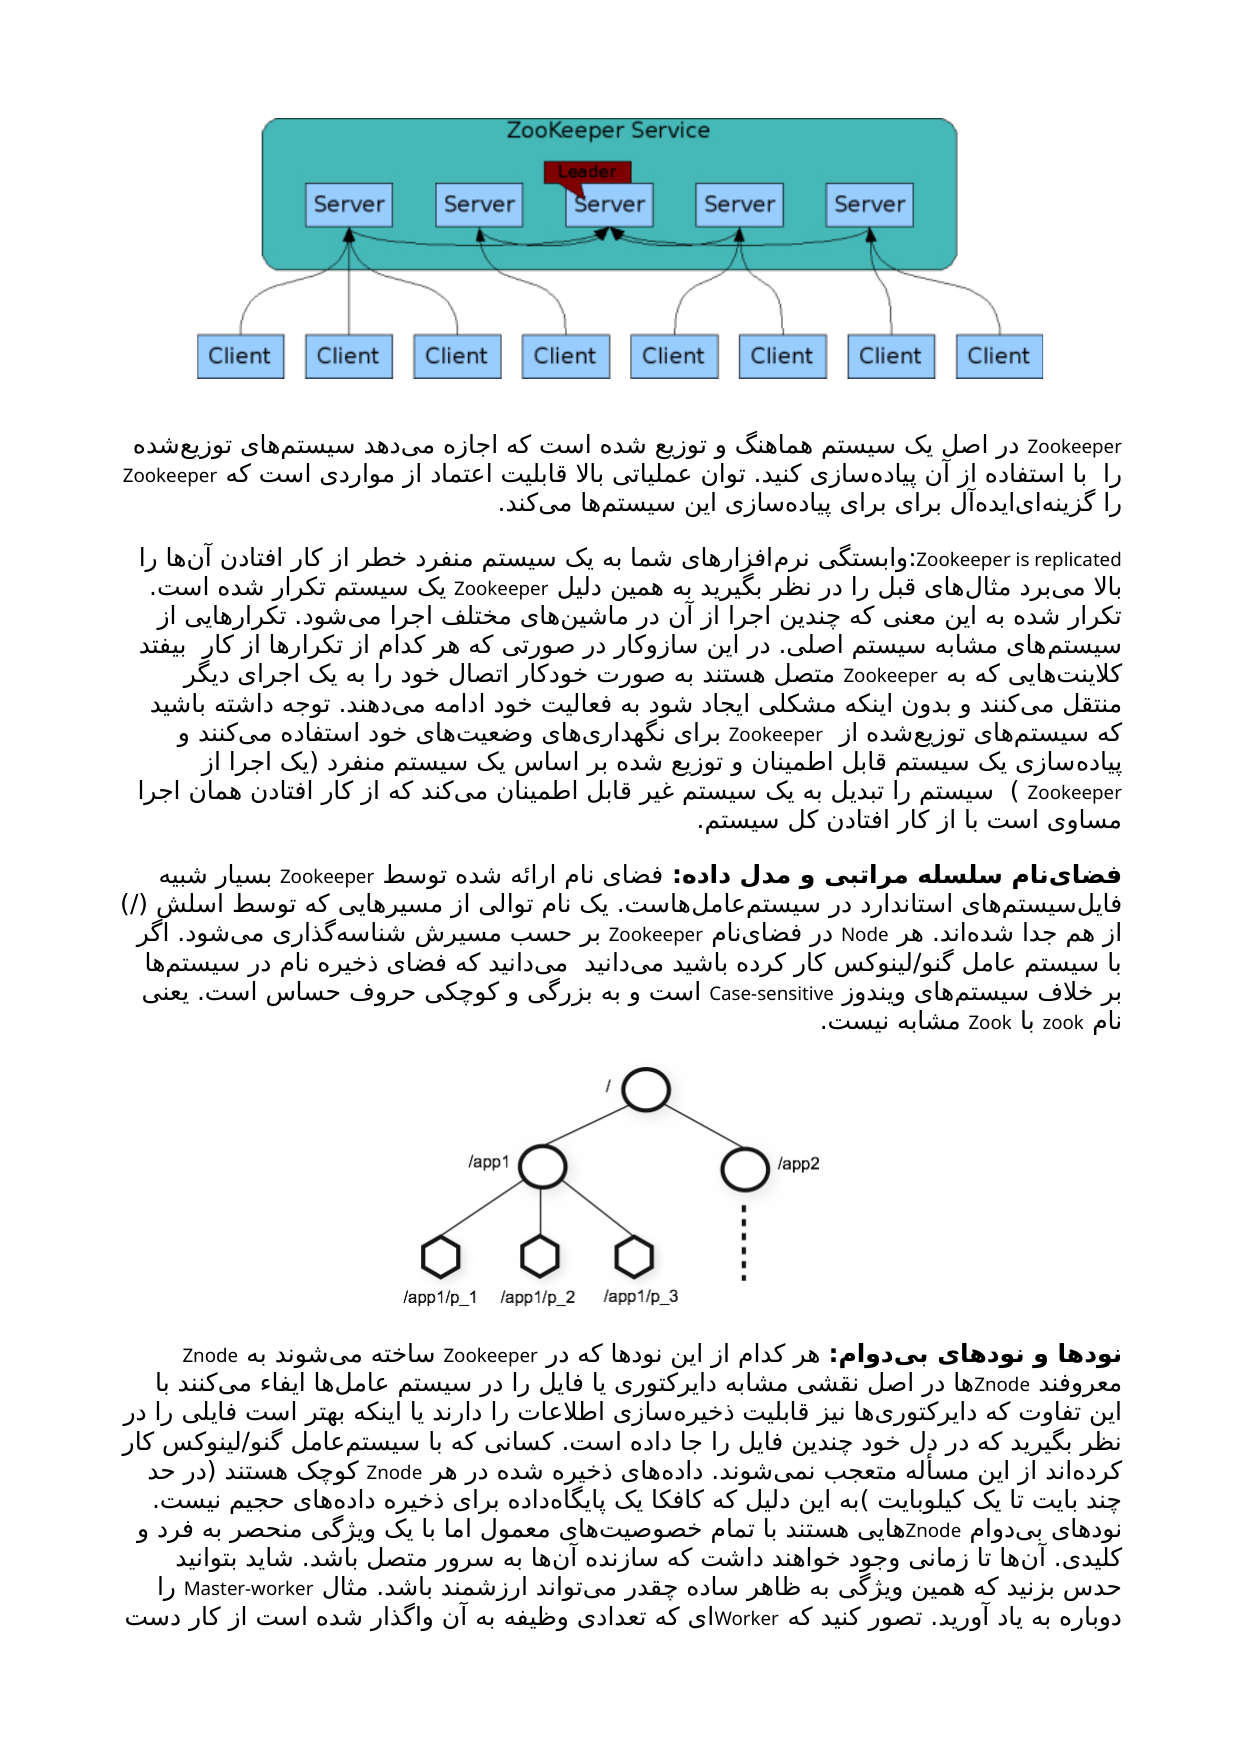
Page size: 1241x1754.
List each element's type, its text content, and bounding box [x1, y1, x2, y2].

picture [197, 118, 1044, 379]
picture [399, 1060, 842, 1314]
text نودها و نودهای بی‌دوام: هر کدام از این نودها که در Zookeeper ساخته می‌شوند به Znode معروفند Znode‌ها در اصل نقشی مشابه دایرکتوری یا فایل‌ را در سیستم‌ عامل‌ها ایفاء می‌کنند با این تفاوت که دایرکتوری‌ها نیز قابلیت ذخیره‌سازی اطلاعات را دارند یا اینکه بهتر است فایلی را در نظر بگیرید که در دل خود چندین فایل را جا داده است. کسانی که با سیستم‌‌عامل گنو‌/لینوکس کار کرده‌اند از این مسأله متعجب نمی‌شوند. داده‌های ذخیره شده در هر Znode کوچک هستند (در حد چند بایت تا یک کیلوبایت )‌به این دلیل که کافکا یک پایگاه‌داده برای ذخیره‌ داده‌های حجیم نیست. نودهای بی‌دوام Znodeهایی هستند با تمام خصوصیت‌های معمول اما با یک ویژگی منحصر به فرد و کلیدی. آن‌ها تا زمانی وجود خواهند داشت که سازنده‌ آن‌ها به سرور متصل باشد. شاید بتوانید حدس بزنید که همین ویژگی به ظاهر ساده چقدر می‌تواند ارزشمند باشد. مثال Master-worker را دوباره به یاد آورید. تصور کنید که Workerای که تعدادی وظیفه به آن واگذار شده است از کار دست می‌کشد و یا اینکه به دلیل قطعی ارتباط و یا خرابی دیگر قادر به پاسخگویی نیست اینجاست که Master باید سریعاً از این وضعیت مطلع شود و وظایف محول شده را به ‌worker دیگری واگذار کند. با توجه به امکان نودهای‌ بی‌دوام (Ephemeral) هر کاربر کافی است که شناسه خود را به صورت یک Znode بی‌دوام در Zookeeper تعریف نماید. هر زمان که قادر به پاسخگویی نبود (به دلخواه و یا به اجبار) Znode آن از بین رفته و Master از تغییرات مطلع می‌شود و می‌تواند در مورد وظایف تصمیم‌گیری کند و یا از واگذاری تسک جدید هم به کاربر غیر فعال هم جلوگیری شود. نکته‌ای که اینجا باید توضیح داد این است که کاربران چه Mater و چه Worker و چه هر کلاینتی که حتی در سیستم‌های توزیع شده Master-Worker قرار نداشته باشد می‌توانند Znodeها را ایجاد کنند و به دلخواه آن‌ها را به صورت دائم و یا بی‌دوام تعریف کنند. اما مسأله اینجاست که چگونه Zookeeper از عدم پاسخگو بودن یک کلاینت مطلع می‌شود. این مسأله در زمانی که کلاینت به خواسته خود ارتباطش را قطع می‌کند ساده است اما در زمانی که خطایی رخ می‌دهد Zookeeper از طریق زربان قلب (Heart Beat ) از آن مطلع می‌شود. Hearth Beat در‌واقع این وظیفه را به عهده دارد که در فواصل زمانی مشخص از سلامت کلاینت‌ها مطلع شود . [118, 1339, 1122, 1631]
text Zookeeper is replicated:وابستگی نرم‌افزارهای شما به یک سیستم منفرد خطر از کار افتادن آن‌ها را بالا می‌برد مثال‌های قبل را در نظر بگیرید به همین دلیل Zookeeper یک سیستم تکرار شده است. تکرار شده به این معنی که چندین اجرا از آن در ماشین‌های مختلف اجرا می‌شود. تکرارهایی از سیستم‌های مشابه سیستم اصلی. در این سازوکار در صورتی که هر کدام از تکرارها از کار بیفتد کلاینت‌هایی که به Zookeeper متصل هستند به صورت خودکار اتصال خود را به یک اجرای دیگر منتقل می‌کنند و بدون اینکه مشکلی ایجاد شود به فعالیت‌ خود ادامه‌ می‌دهند. توجه داشته باشید که سیستم‌های توزیع‌شده از Zookeeper برای نگهداری‌های وضعیت‌های خود استفاده می‌کنند و پیاده‌سازی یک سیستم قابل اطمینان و توزیع شده بر اساس یک سیستم منفرد (یک اجرا از Zookeeper ) سیستم را تبدیل به یک سیستم غیر قابل اطمینان می‌کند که از کار افتادن همان اجرا مساوی است با از کار افتادن کل سیستم. [118, 543, 1122, 835]
text Zookeeper در اصل یک سیستم هماهنگ و توزیع شده است که اجازه می‌دهد سیستم‌های توزیع‌شده را با استفاده از آن پیاده‌سازی کنید. توان عملیاتی بالا قابلیت اعتماد از مواردی است که Zookeeper را گزینه‌ای‌ایده‌آل برای برای پیاده‌سازی این سیستم‌ها می‌کند. [118, 430, 1122, 517]
text فضای‌نام سلسله مراتبی و مدل داده:‌ فضای نام ارائه شده توسط Zookeeper بسیار شبیه فایل‌سیستم‌های استاندارد در سیستم‌عامل‌هاست. یک نام توالی از مسیرهایی که توسط اسلش (/) از هم جدا شده‌اند. هر Node در فضای‌نام Zookeeper بر حسب مسیرش شناسه‌گذاری می‌شود. اگر با سیستم عامل گنو/لینوکس کار کرده باشید می‌دانید می‌دانید که فضای ذخیره نام در سیستم‌ها بر خلاف سیستم‌های ویندوز Case-sensitive است و به بزرگی و کوچکی حروف حساس است. یعنی نام zook با Zook مشابه نیست. [118, 860, 1122, 1035]
